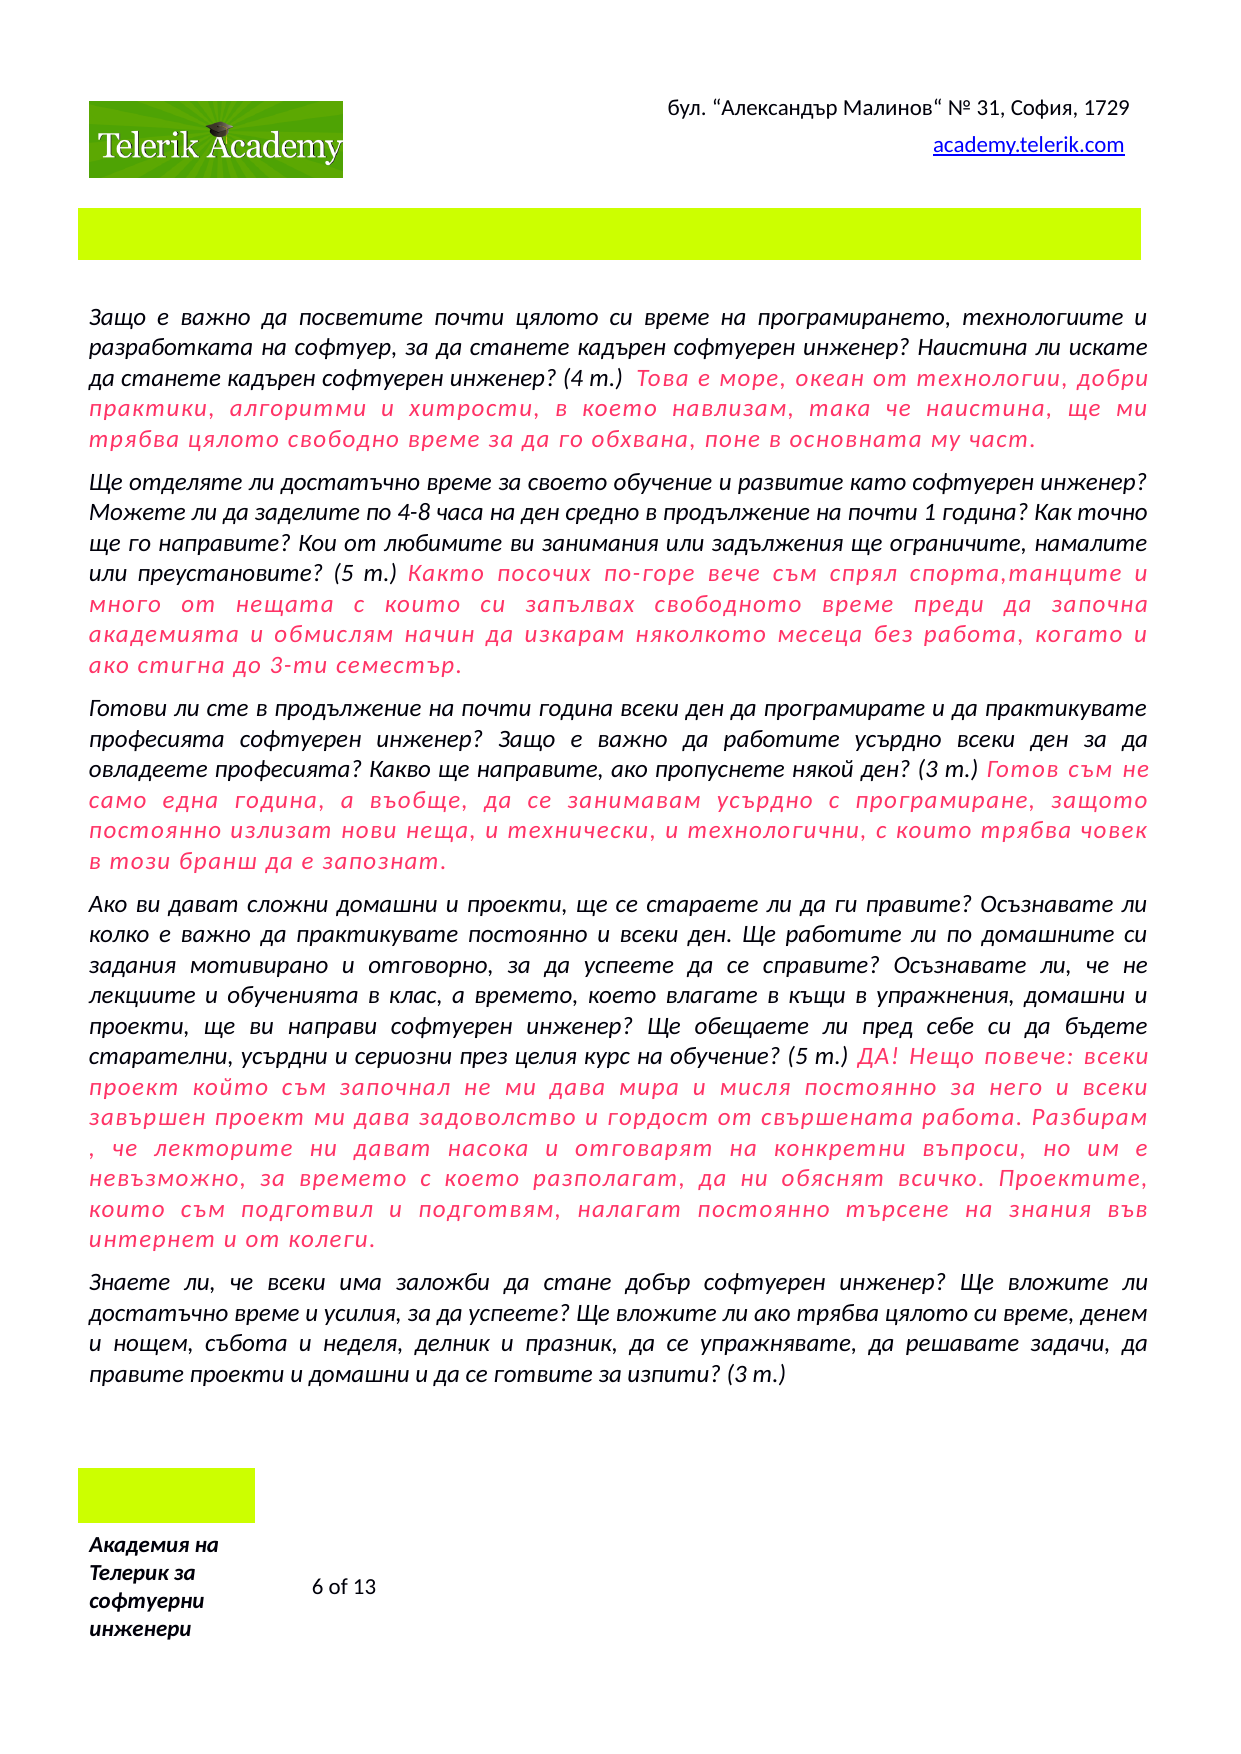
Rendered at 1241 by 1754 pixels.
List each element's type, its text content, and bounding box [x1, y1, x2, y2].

text Ще отделяте ли достатъчно време за своето обучение и развитие като софтуерен инженер? Можете ли да заделите по 4-8 часа на ден средно в продължение на почти 1 година? Как точно ще го направите? Кои от любимите ви занимания или задължения ще ограничите, намалите или преустановите? (5 т.) Както посочих по-горе вече съм спрял спорта,танците и много от нещата с които си запълвах свободното време преди да започна академията и обмислям начин да изкарам няколкото месеца без работа, когато и ако стигна до 3-ти семестър. [89, 466, 1152, 680]
text Готови ли сте в продължение на почти година всеки ден да програмирате и да практикувате професията софтуерен инженер? Защо е важно да работите усърдно всеки ден за да овладеете професията? Какво ще направите, ако пропуснете някой ден? (3 т.) Готов съм не само една година, а въобще, да се занимавам усърдно с програмиране, защото постоянно излизат нови неща, и технически, и технологични, с които трябва човек в този бранш да е запознат. [89, 692, 1152, 875]
text Защо е важно да посветите почти цялото си време на програмирането, технологиите и разработката на софтуер, за да станете кадърен софтуерен инженер? Наистина ли искате да станете кадърен софтуерен инженер? (4 т.) Това е море, океан от технологии, добри практики, алгоритми и хитрости, в което навлизам, така че наистина, ще ми трябва цялото свободно време за да го обхвана, поне в основната му част. [89, 301, 1152, 453]
text Знаете ли, че всеки има заложби да стане добър софтуерен инженер? Ще вложите ли достатъчно време и усилия, за да успеете? Ще вложите ли ако трябва цялото си време, денем и нощем, събота и неделя, делник и празник, да се упражнявате, да решавате задачи, да правите проекти и домашни и да се готвите за изпити? (3 т.) [89, 1267, 1152, 1389]
picture [89, 101, 343, 178]
text Ако ви дават сложни домашни и проекти, ще се стараете ли да ги правите? Осъзнавате ли колко е важно да практикувате постоянно и всеки ден. Ще работите ли по домашните си задания мотивирано и отговорно, за да успеете да се справите? Осъзнавате ли, че не лекциите и обученията в клас, а времето, което влагате в къщи в упражнения, домашни и проекти, ще ви направи софтуерен инженер? Ще обещаете ли пред себе си да бъдете старателни, усърдни и сериозни през целия курс на обучение? (5 т.) ДА! Нещо повече: всеки проект който съм започнал не ми дава мира и мисля постоянно за него и всеки завършен проект ми дава задоволство и гордост от свършената работа. Разбирам , че лекторите ни дават насока и отговарят на конкретни въпроси, но им е невъзможно, за времето с което разполагат, да ни обяснят всичко. Проектите, които съм подготвил и подготвям, налагат постоянно търсене на знания във интернет и от колеги. [89, 888, 1152, 1254]
